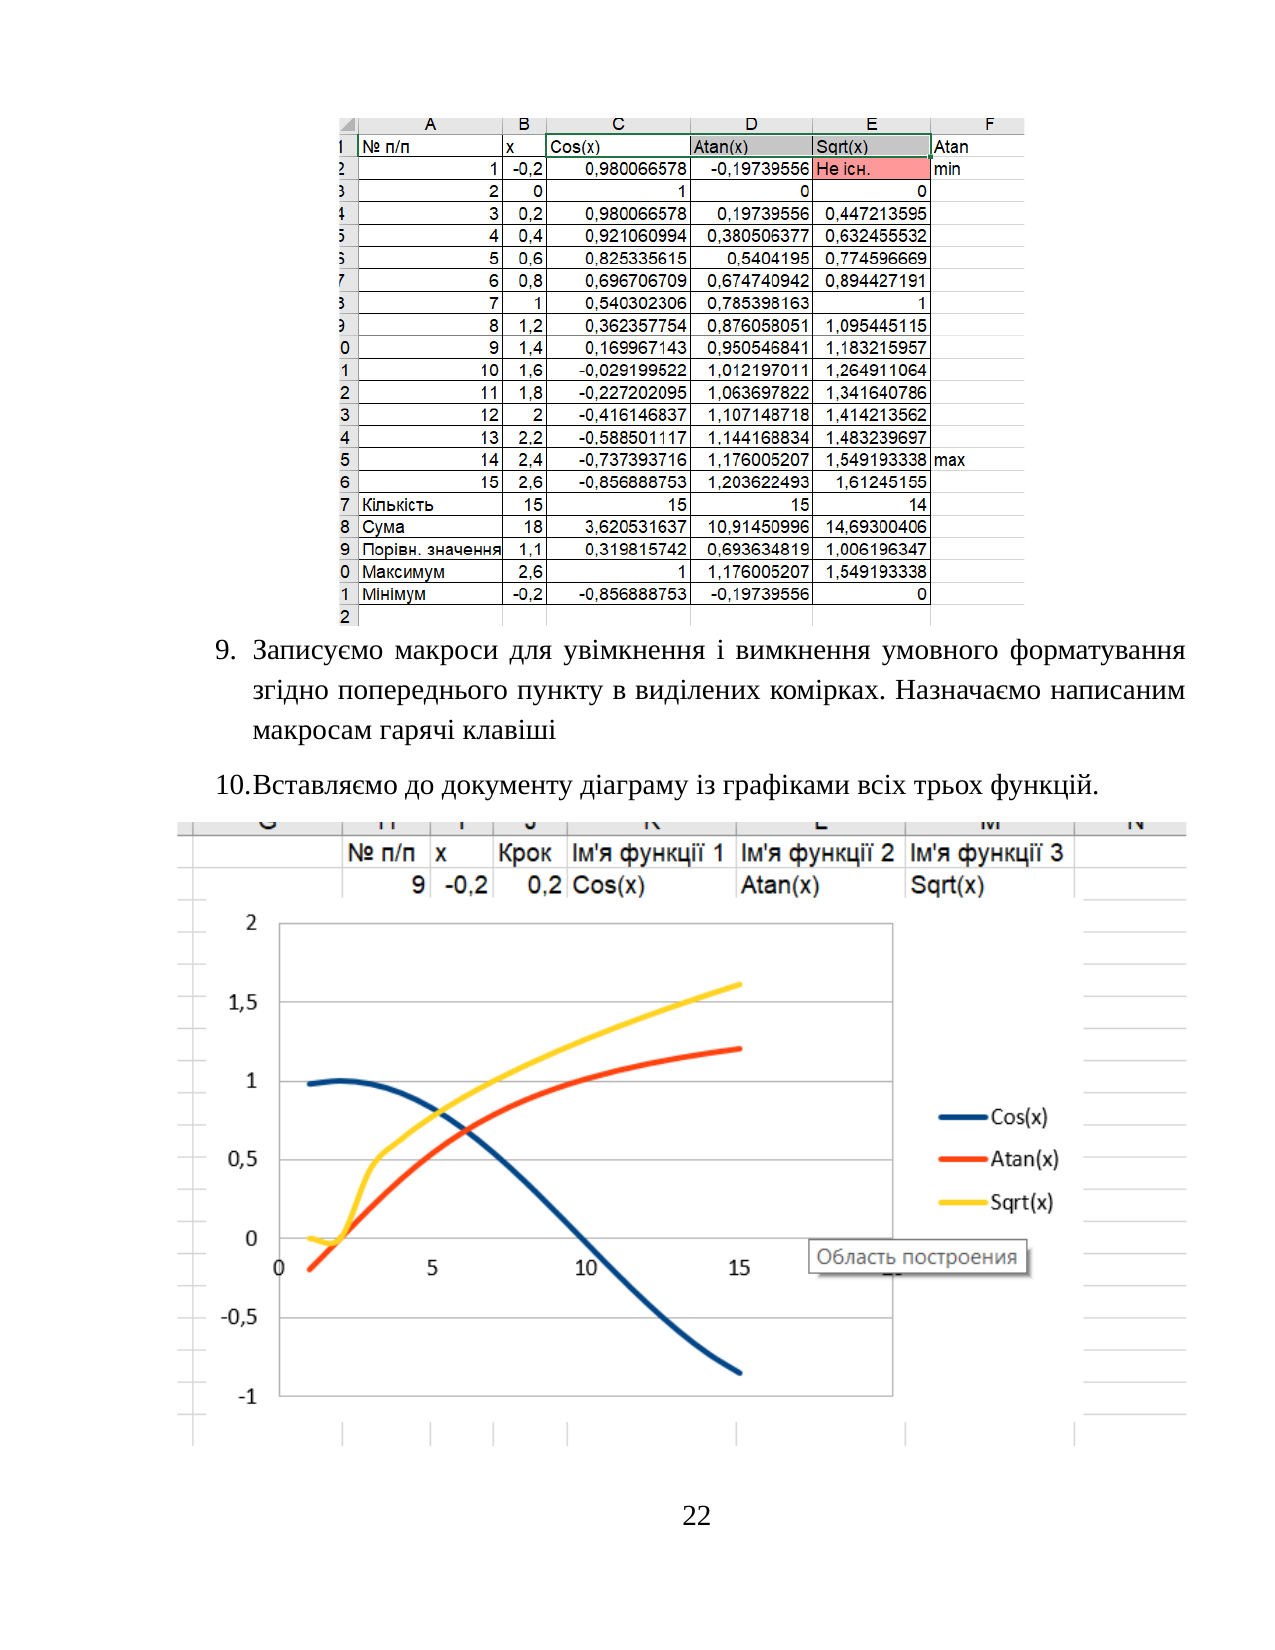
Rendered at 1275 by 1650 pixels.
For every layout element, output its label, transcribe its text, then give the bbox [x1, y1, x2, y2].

picture [177, 822, 1187, 1446]
list Записуємо макроси для увімкнення і вимкнення умовного форматування згідно попереднього пункту в виділених комірках. Назначаємо написаним макросам гарячі клавіші [215, 118, 1186, 746]
list Вставляємо до документу діаграму із графіками всіх трьох функцій. [215, 767, 1186, 801]
picture [339, 118, 1025, 626]
